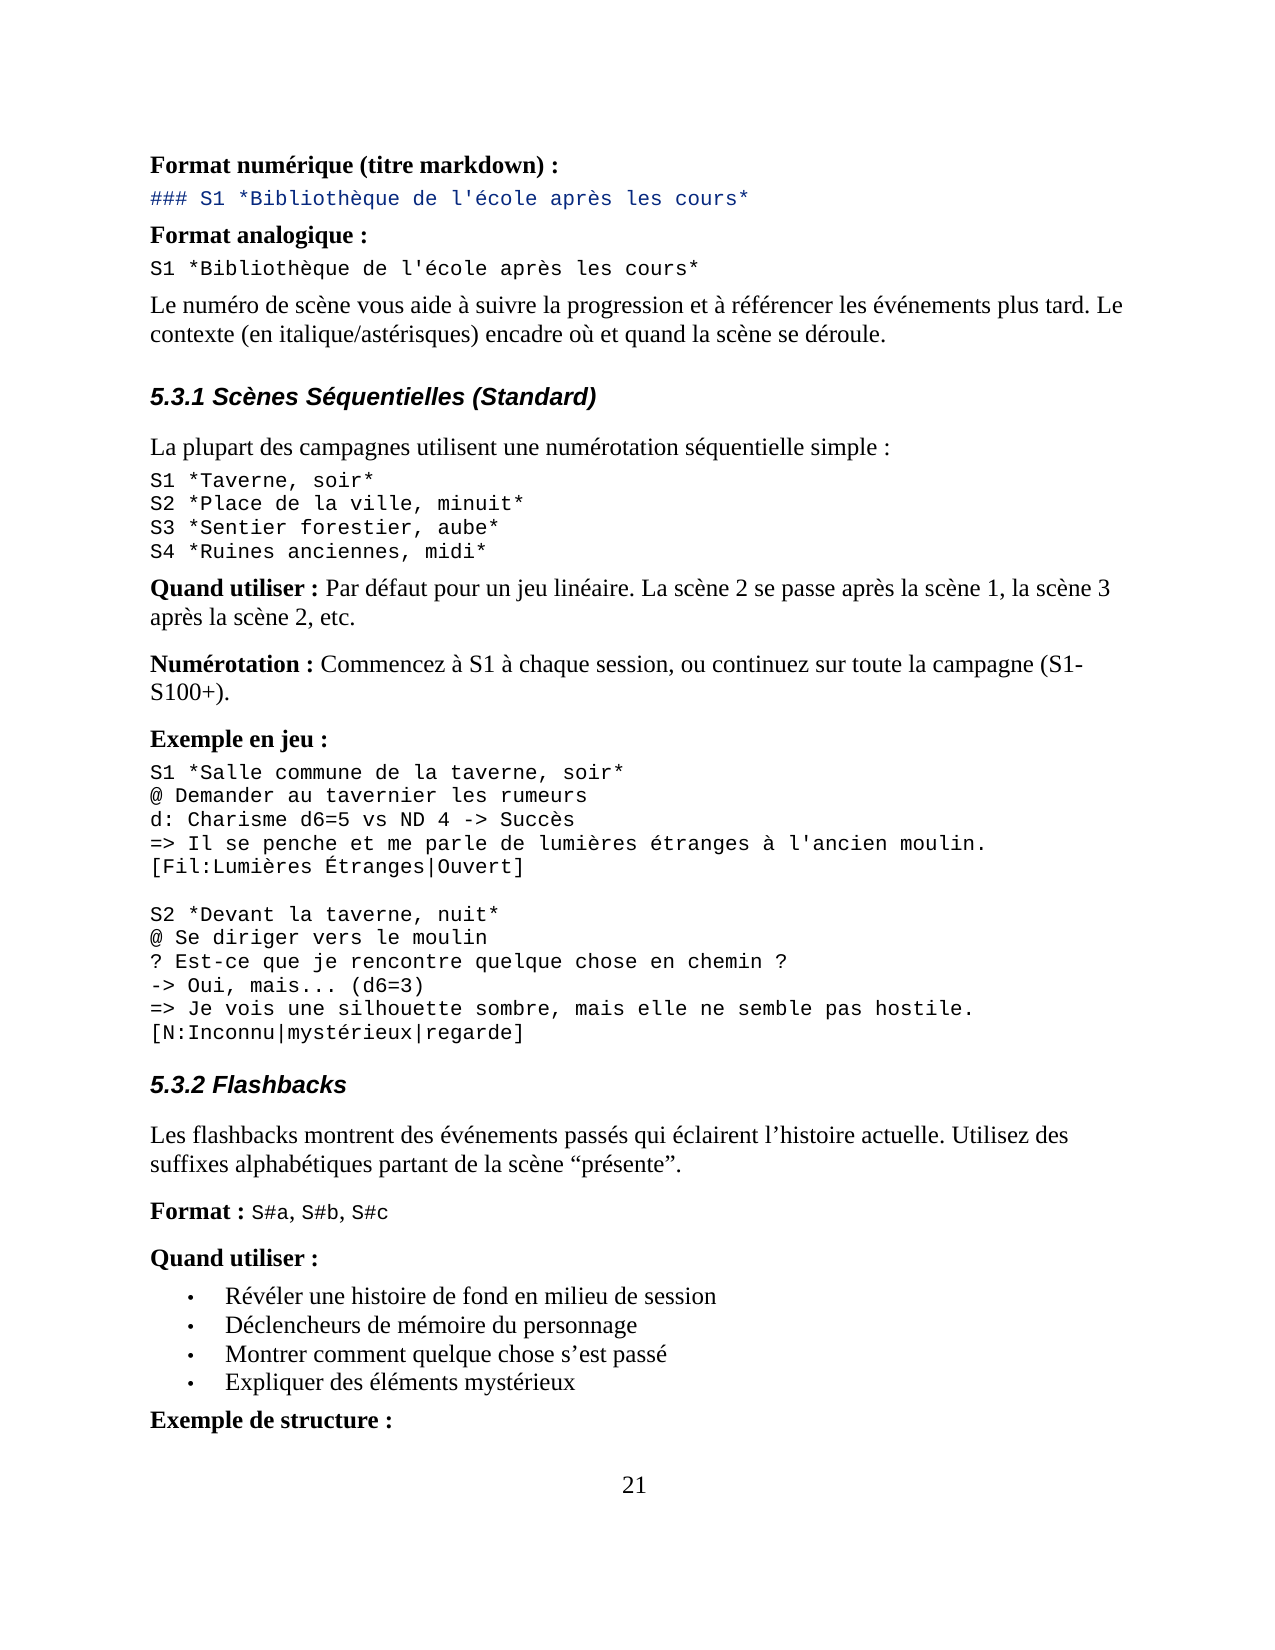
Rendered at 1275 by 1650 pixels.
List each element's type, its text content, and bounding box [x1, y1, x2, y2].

text @ Se diriger vers le moulin [150, 927, 1125, 951]
subtitle 5.3.2 Flashbacks [150, 1071, 1125, 1099]
text Format analogique : [150, 220, 1125, 249]
text S1 *Taverne, soir* [150, 470, 1125, 493]
list Expliquer des éléments mystérieux [187, 1367, 1125, 1396]
text d: Charisme d6=5 vs ND 4 -> Succès [150, 809, 1125, 833]
list Montrer comment quelque chose s’est passé [187, 1339, 1125, 1367]
text Exemple en jeu : [150, 724, 1125, 753]
text Numérotation : Commencez à S1 à chaque session, ou continuez sur toute la campagne (S1-S100+). [150, 649, 1125, 706]
text Format numérique (titre markdown) : [150, 150, 1125, 179]
text [Fil:Lumières Étranges|Ouvert] [150, 856, 1125, 880]
text S1 *Bibliothèque de l'école après les cours* [150, 258, 1125, 282]
text @ Demander au tavernier les rumeurs [150, 786, 1125, 809]
text Quand utiliser : Par défaut pour un jeu linéaire. La scène 2 se passe après la scène 1, la scène 3 après la scène 2, etc. [150, 573, 1125, 631]
text S2 *Devant la taverne, nuit* [150, 904, 1125, 927]
text Quand utiliser : [150, 1243, 1125, 1272]
text S4 *Ruines anciennes, midi* [150, 541, 1125, 564]
text Format : S#a, S#b, S#c [150, 1196, 1125, 1226]
text S1 *Salle commune de la taverne, soir* [150, 762, 1125, 786]
text => Il se penche et me parle de lumières étranges à l'ancien moulin. [150, 833, 1125, 856]
text => Je vois une silhouette sombre, mais elle ne semble pas hostile. [150, 998, 1125, 1022]
text Exemple de structure : [150, 1405, 1125, 1434]
subtitle 5.3.1 Scènes Séquentielles (Standard) [150, 382, 1125, 411]
text ? Est-ce que je rencontre quelque chose en chemin ? [150, 951, 1125, 975]
list Déclencheurs de mémoire du personnage [187, 1310, 1125, 1339]
text Les flashbacks montrent des événements passés qui éclairent l’histoire actuelle. Utilisez des suffixes alphabétiques partant de la scène “présente”. [150, 1121, 1125, 1178]
text S2 *Place de la ville, minuit* [150, 493, 1125, 517]
text ### S1 *Bibliothèque de l'école après les cours* [150, 188, 1125, 211]
text S3 *Sentier forestier, aube* [150, 517, 1125, 541]
text [N:Inconnu|mystérieux|regarde] [150, 1022, 1125, 1046]
list Révéler une histoire de fond en milieu de session [187, 1281, 1125, 1310]
text Le numéro de scène vous aide à suivre la progression et à référencer les événements plus tard. Le contexte (en italique/astérisques) encadre où et quand la scène se déroule. [150, 291, 1125, 348]
text -> Oui, mais... (d6=3) [150, 975, 1125, 998]
text La plupart des campagnes utilisent une numérotation séquentielle simple : [150, 432, 1125, 461]
